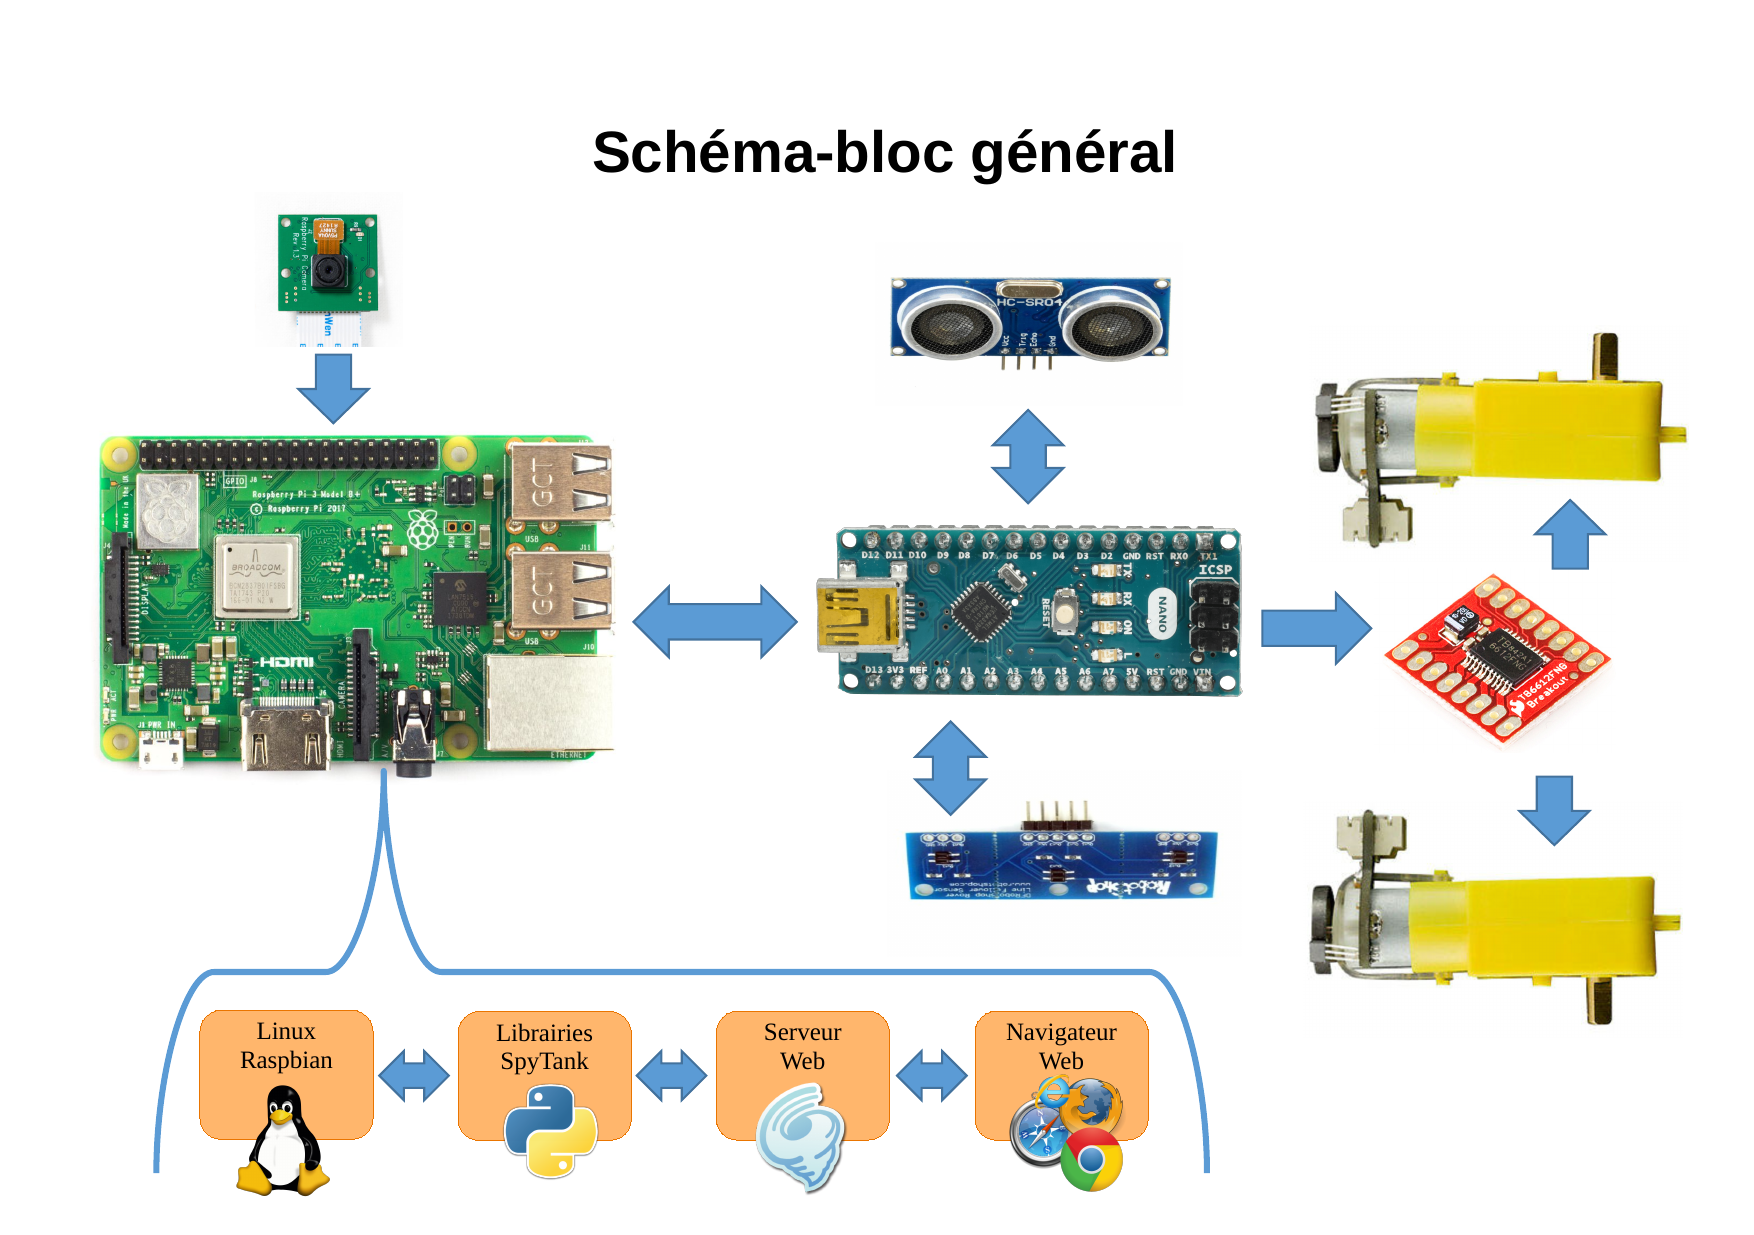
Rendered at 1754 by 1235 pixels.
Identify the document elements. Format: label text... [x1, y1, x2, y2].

picture [1005, 1072, 1127, 1194]
picture [84, 428, 619, 785]
picture [1309, 325, 1689, 562]
title Schéma-bloc général [118, 118, 1636, 185]
picture [1373, 568, 1617, 753]
picture [887, 770, 1243, 957]
picture [740, 1076, 862, 1198]
picture [806, 512, 1254, 710]
picture [254, 192, 403, 347]
picture [489, 1070, 612, 1192]
picture [230, 1078, 335, 1201]
picture [875, 242, 1183, 406]
picture [1303, 801, 1683, 1038]
